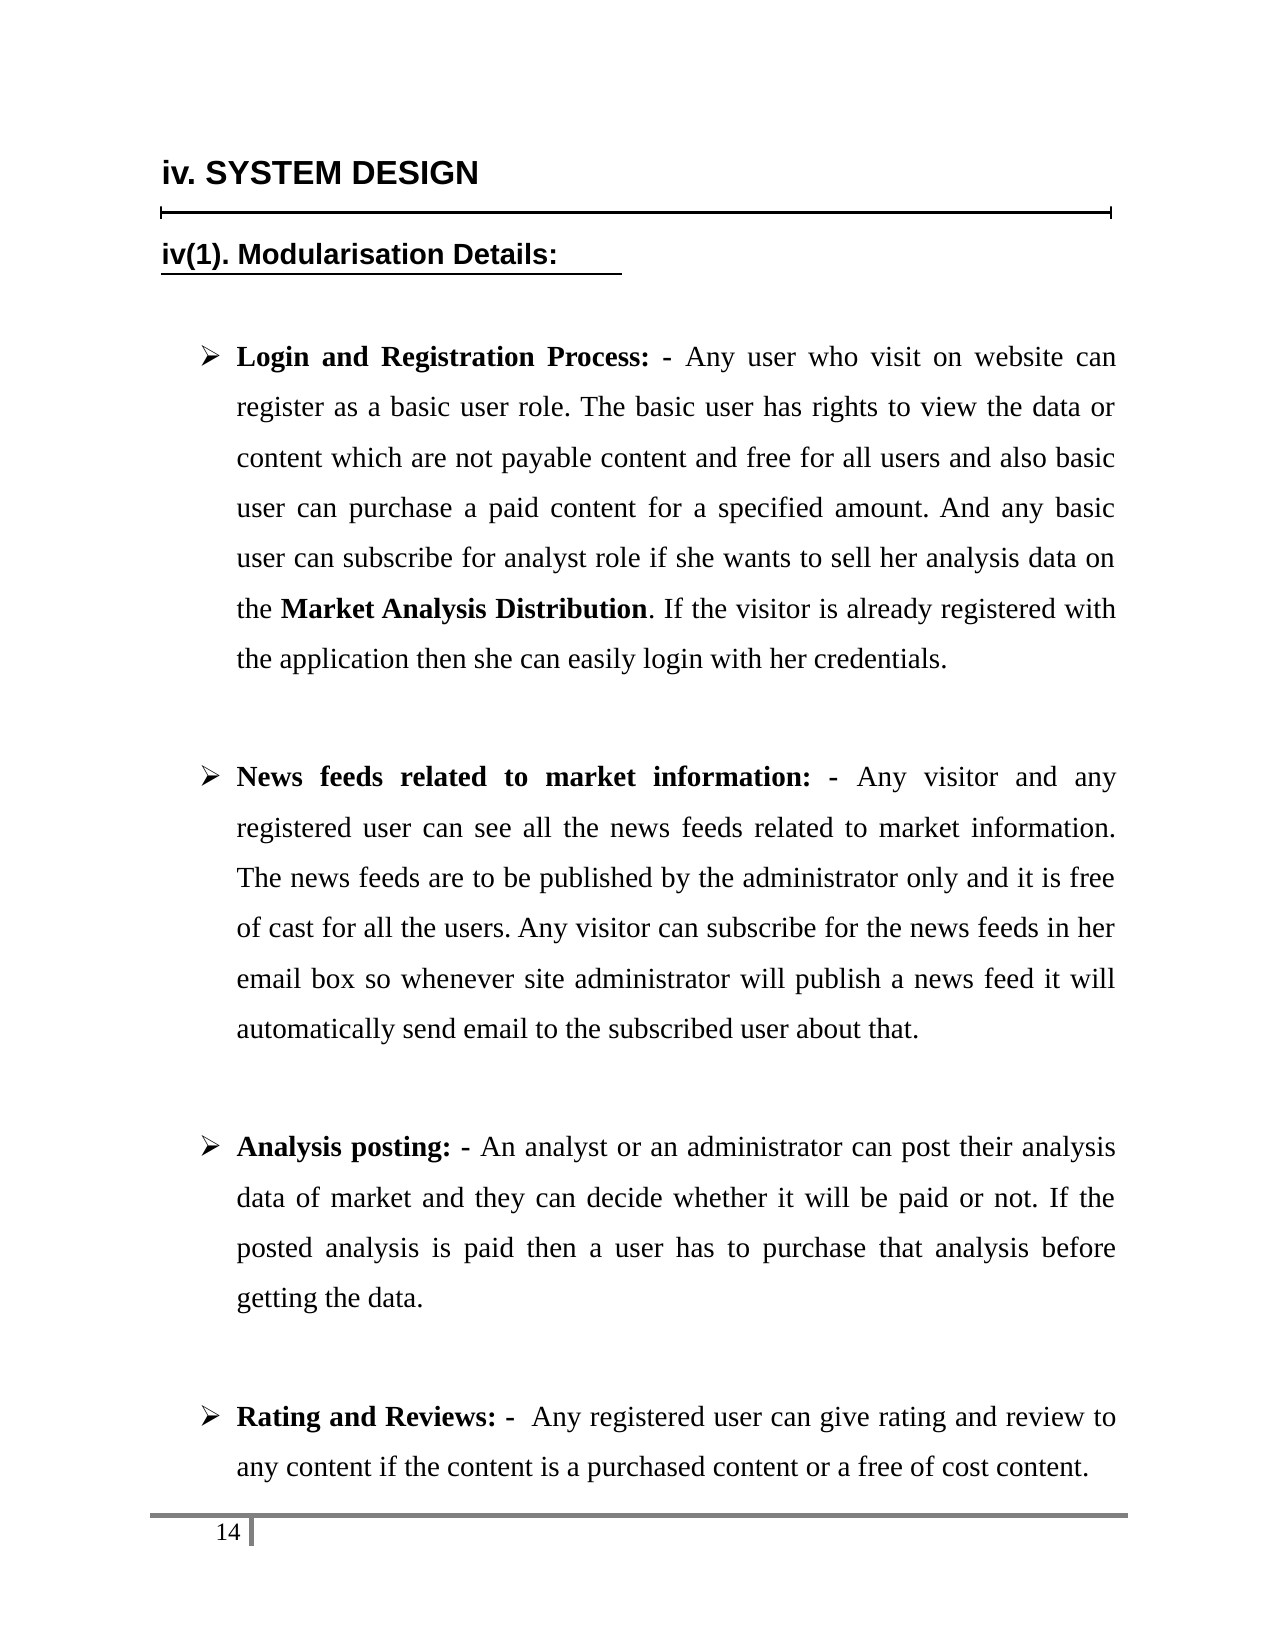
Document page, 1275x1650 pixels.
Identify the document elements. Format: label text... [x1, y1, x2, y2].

list News feeds related to market information: - Any visitor and any registered user can see all the news feeds related to market information. The news feeds are to be published by the administrator only and it is free of cast for all the users. Any visitor can subscribe for the news feeds in her email box so whenever site administrator will publish a news feed it will automatically send email to the subscribed user about that. [199, 759, 1117, 1045]
list iv(1). Modularisation Details: [161, 237, 1117, 271]
list Analysis posting: - An analyst or an administrator can post their analysis data of market and they can decide whether it will be paid or not. If the posted analysis is paid then a user has to purchase that analysis before getting the data. [199, 1129, 1117, 1314]
list Rating and Reviews: - Any registered user can give rating and review to any content if the content is a purchased content or a free of cost content. [199, 1399, 1117, 1483]
subtitle iv. SYSTEM DESIGN [161, 153, 1117, 191]
list Login and Registration Process: - Any user who visit on website can register as a basic user role. The basic user has rights to view the data or content which are not payable content and free for all users and also basic user can purchase a paid content for a specified amount. And any basic user can subscribe for analyst role if she wants to sell her analysis data on the Market Analysis Distribution. If the visitor is already registered with the application then she can easily login with her credentials. [199, 339, 1117, 674]
